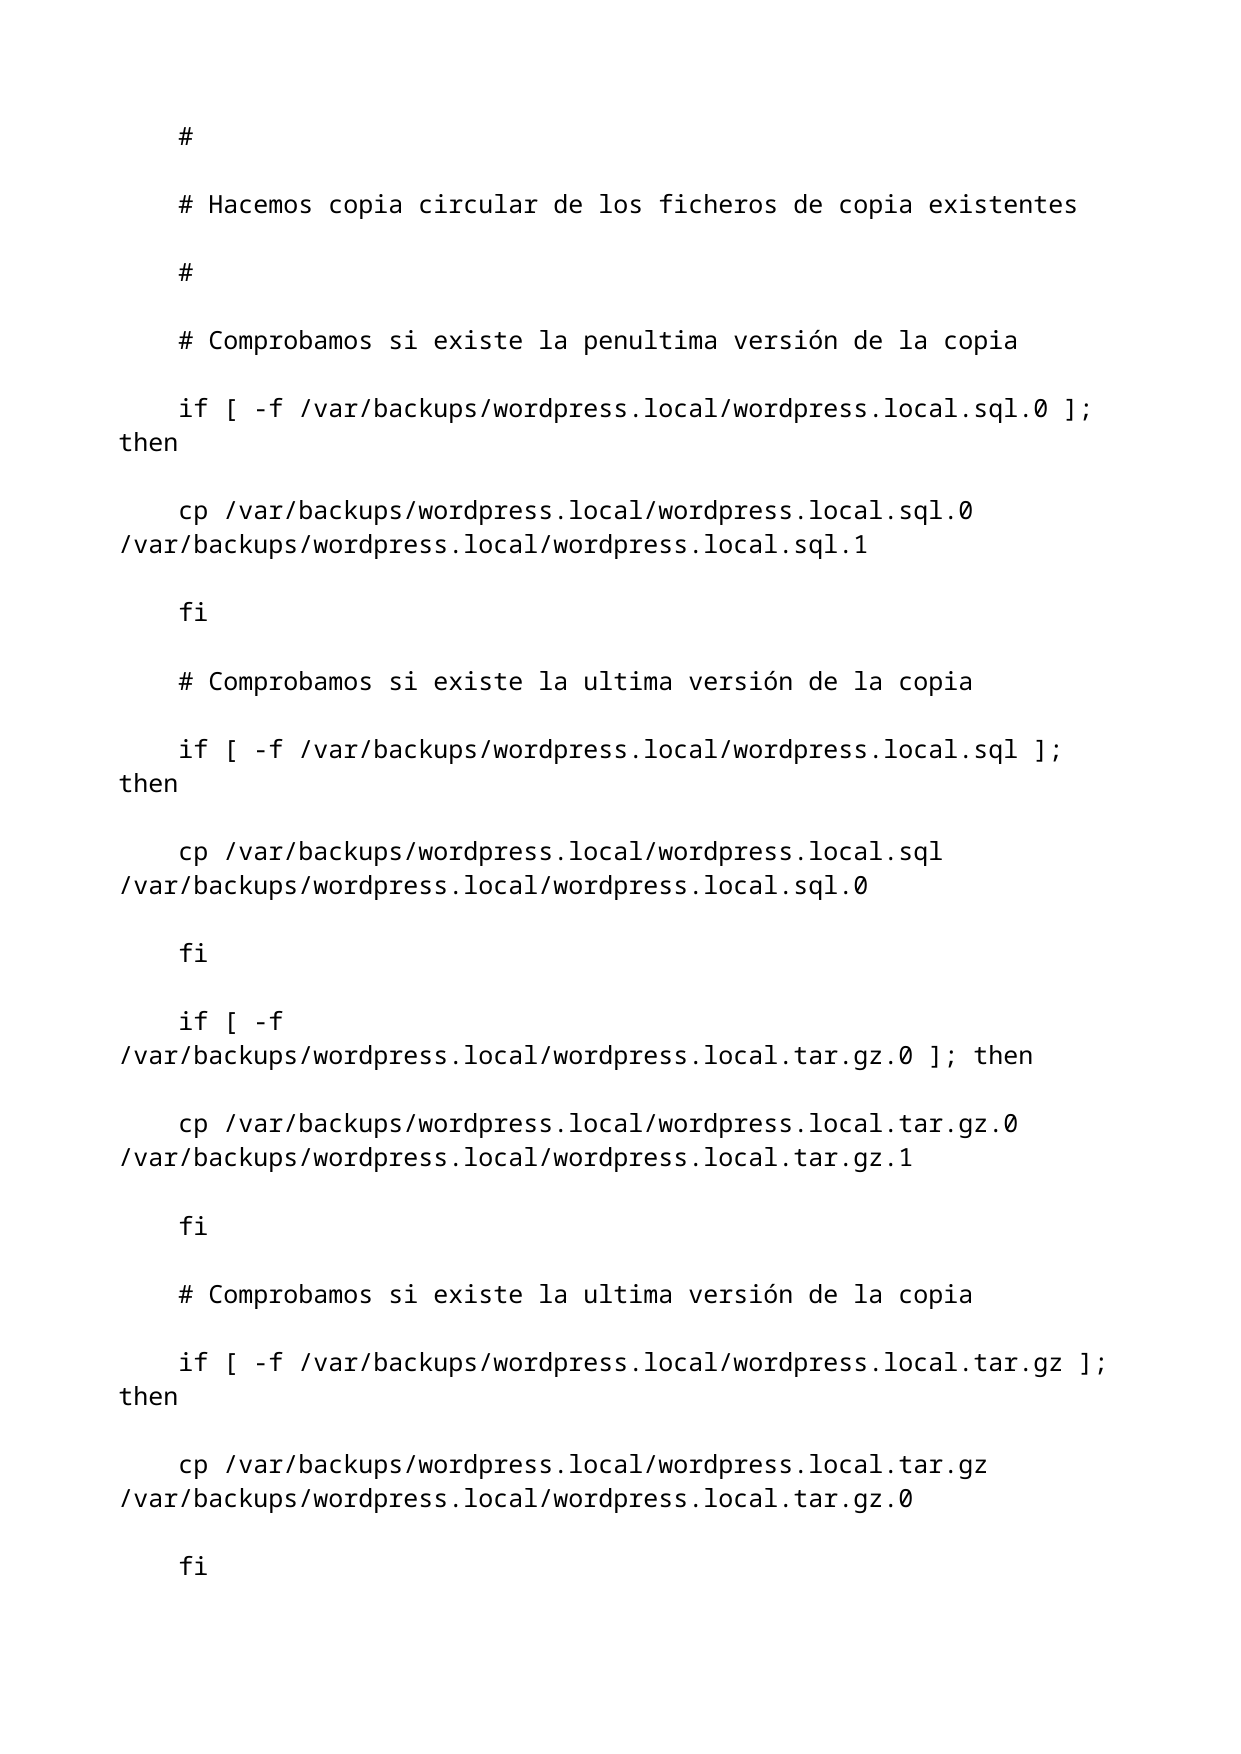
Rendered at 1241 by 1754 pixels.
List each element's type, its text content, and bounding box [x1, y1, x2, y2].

text # [118, 118, 1122, 152]
text if [ -f /var/backups/wordpress.local/wordpress.local.sql ]; then [118, 731, 1122, 799]
text cp /var/backups/wordpress.local/wordpress.local.sql.0 /var/backups/wordpress.local/wordpress.local.sql.1 [118, 493, 1122, 561]
text if [ -f /var/backups/wordpress.local/wordpress.local.sql.0 ]; then [118, 391, 1122, 459]
text fi [118, 595, 1122, 629]
text cp /var/backups/wordpress.local/wordpress.local.tar.gz.0 /var/backups/wordpress.local/wordpress.local.tar.gz.1 [118, 1106, 1122, 1174]
text fi [118, 1549, 1122, 1583]
text fi [118, 936, 1122, 970]
text # Hacemos copia circular de los ficheros de copia existentes [118, 186, 1122, 220]
text cp /var/backups/wordpress.local/wordpress.local.sql /var/backups/wordpress.local/wordpress.local.sql.0 [118, 833, 1122, 902]
text # Comprobamos si existe la ultima versión de la copia [118, 1276, 1122, 1310]
text if [ -f /var/backups/wordpress.local/wordpress.local.tar.gz.0 ]; then [118, 1004, 1122, 1072]
text # Comprobamos si existe la penultima versión de la copia [118, 322, 1122, 357]
text # Comprobamos si existe la ultima versión de la copia [118, 663, 1122, 697]
text cp /var/backups/wordpress.local/wordpress.local.tar.gz /var/backups/wordpress.local/wordpress.local.tar.gz.0 [118, 1447, 1122, 1515]
text if [ -f /var/backups/wordpress.local/wordpress.local.tar.gz ]; then [118, 1344, 1122, 1412]
text fi [118, 1208, 1122, 1242]
text # [118, 254, 1122, 288]
